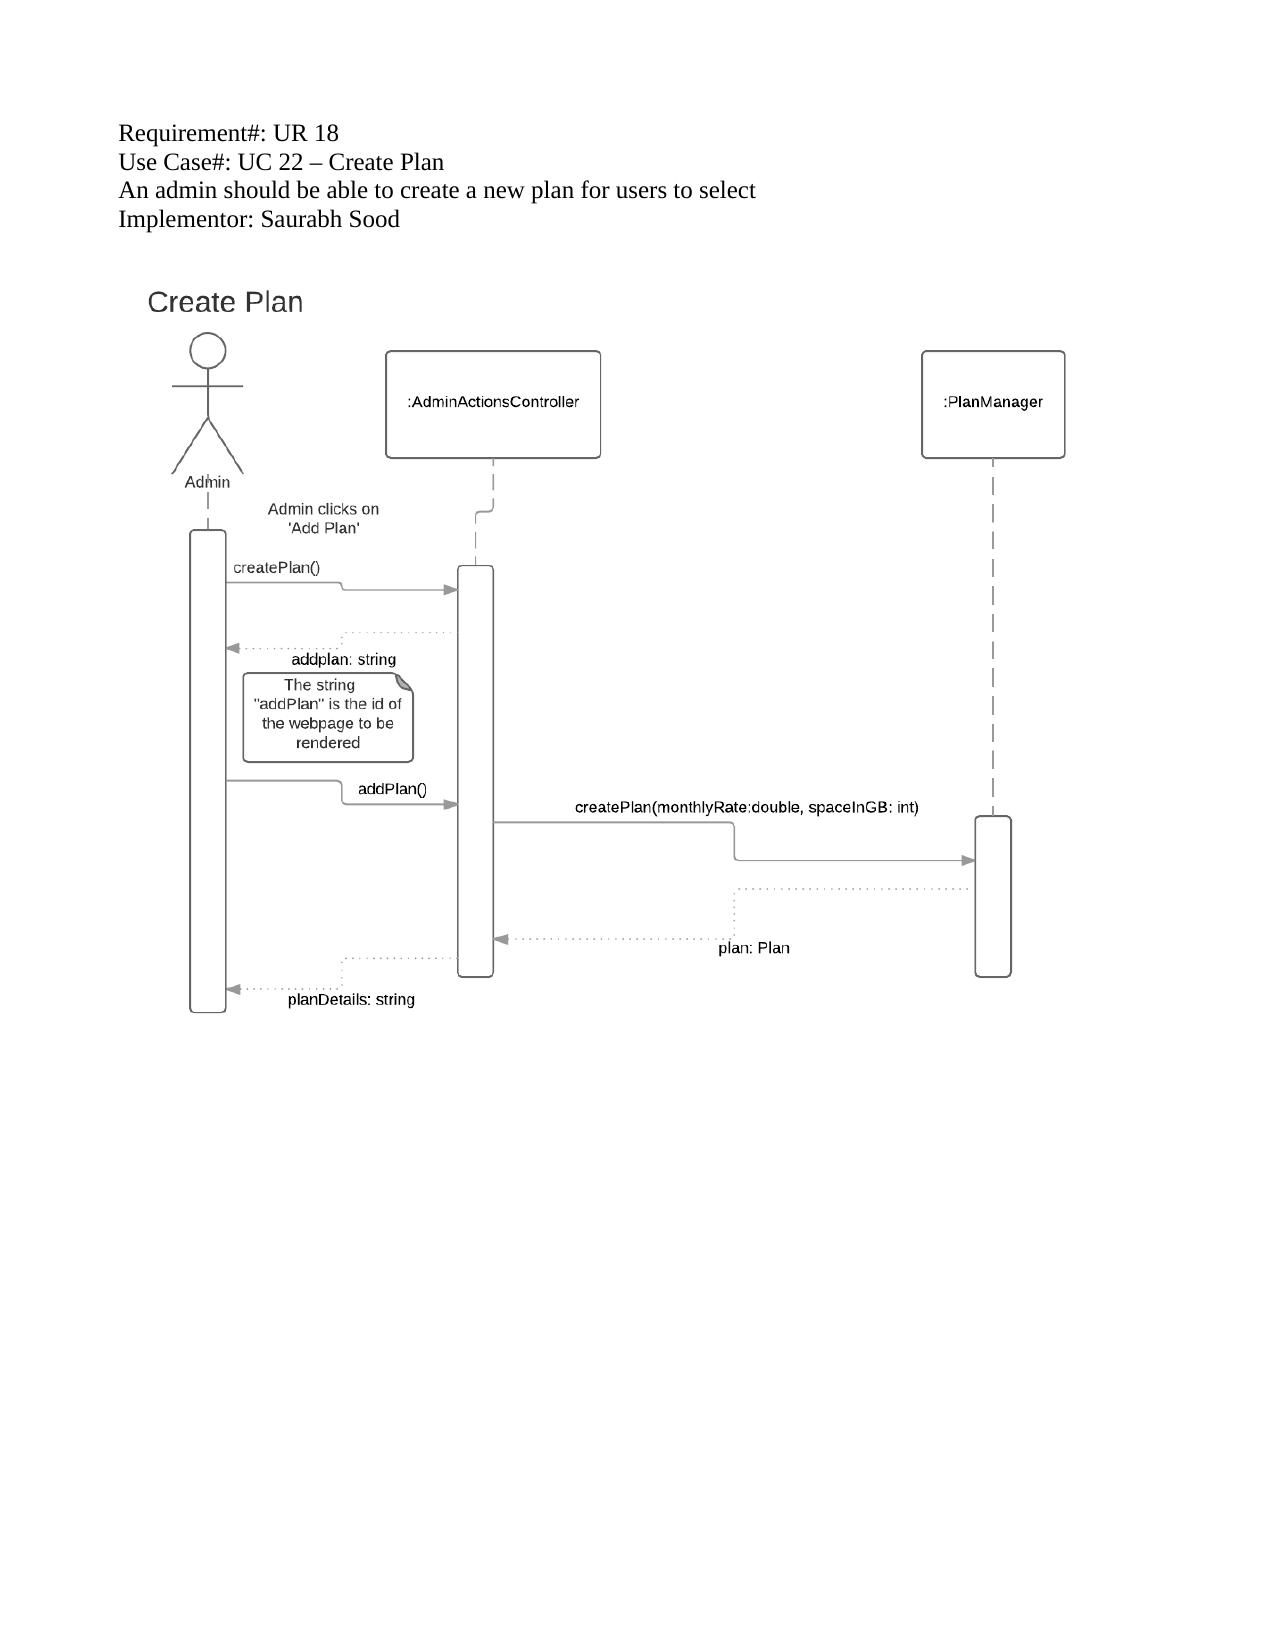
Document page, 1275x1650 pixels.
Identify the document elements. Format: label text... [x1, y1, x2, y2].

picture [118, 261, 1157, 1038]
text An admin should be able to create a new plan for users to select [118, 176, 1157, 204]
text Implementor: Saurabh Sood [118, 204, 1157, 233]
text Requirement#: UR 18 [118, 118, 1157, 147]
text Use Case#: UC 22 – Create Plan [118, 147, 1157, 176]
